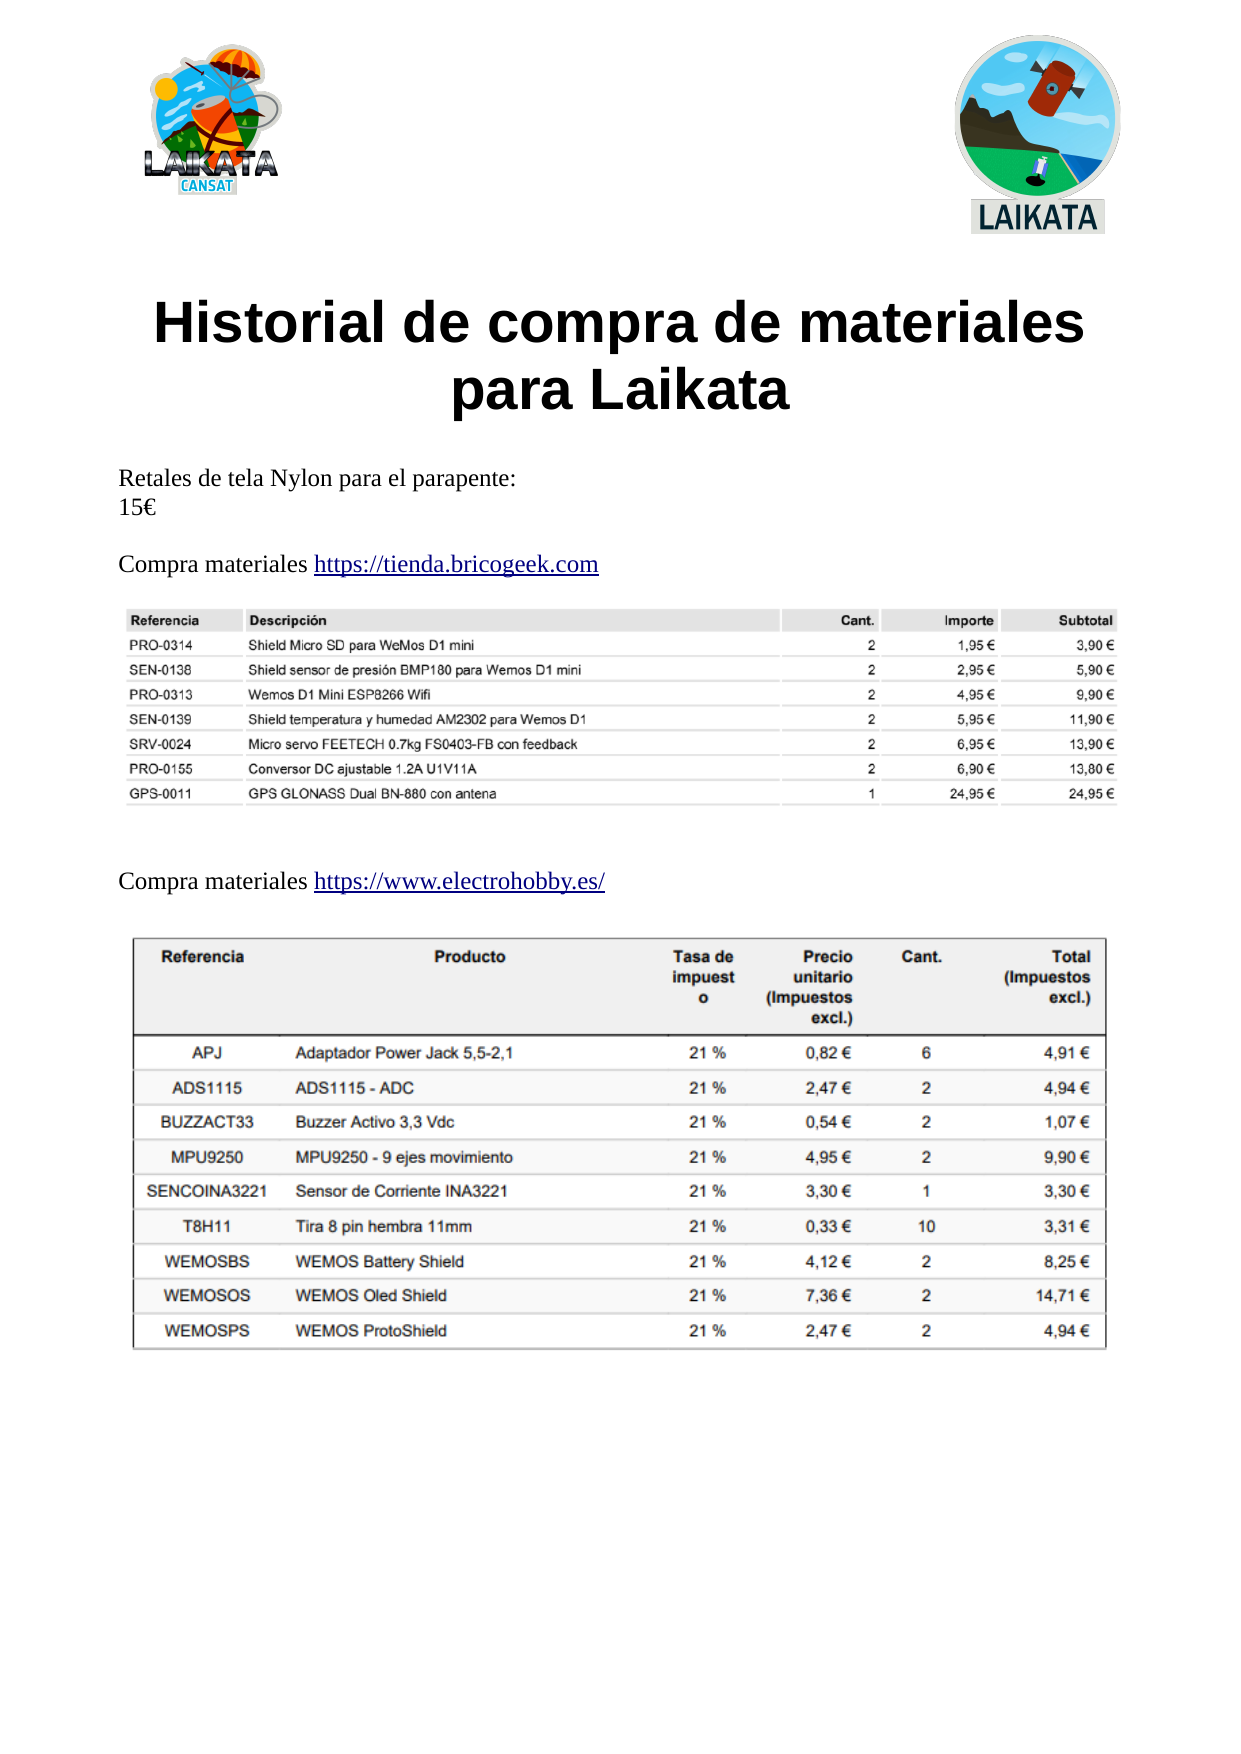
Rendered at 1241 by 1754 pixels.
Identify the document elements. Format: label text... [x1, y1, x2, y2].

picture [121, 35, 302, 216]
text Retales de tela Nylon para el parapente: [118, 463, 1122, 492]
picture [118, 588, 1123, 809]
picture [954, 35, 1121, 234]
text 15€ [118, 492, 1122, 521]
text Compra materiales https://tienda.bricogeek.com [118, 549, 1122, 578]
picture [118, 923, 1123, 1361]
title Historial de compra de materiales para Laikata [118, 288, 1122, 422]
text Compra materiales https://www.electrohobby.es/ [118, 866, 1122, 895]
